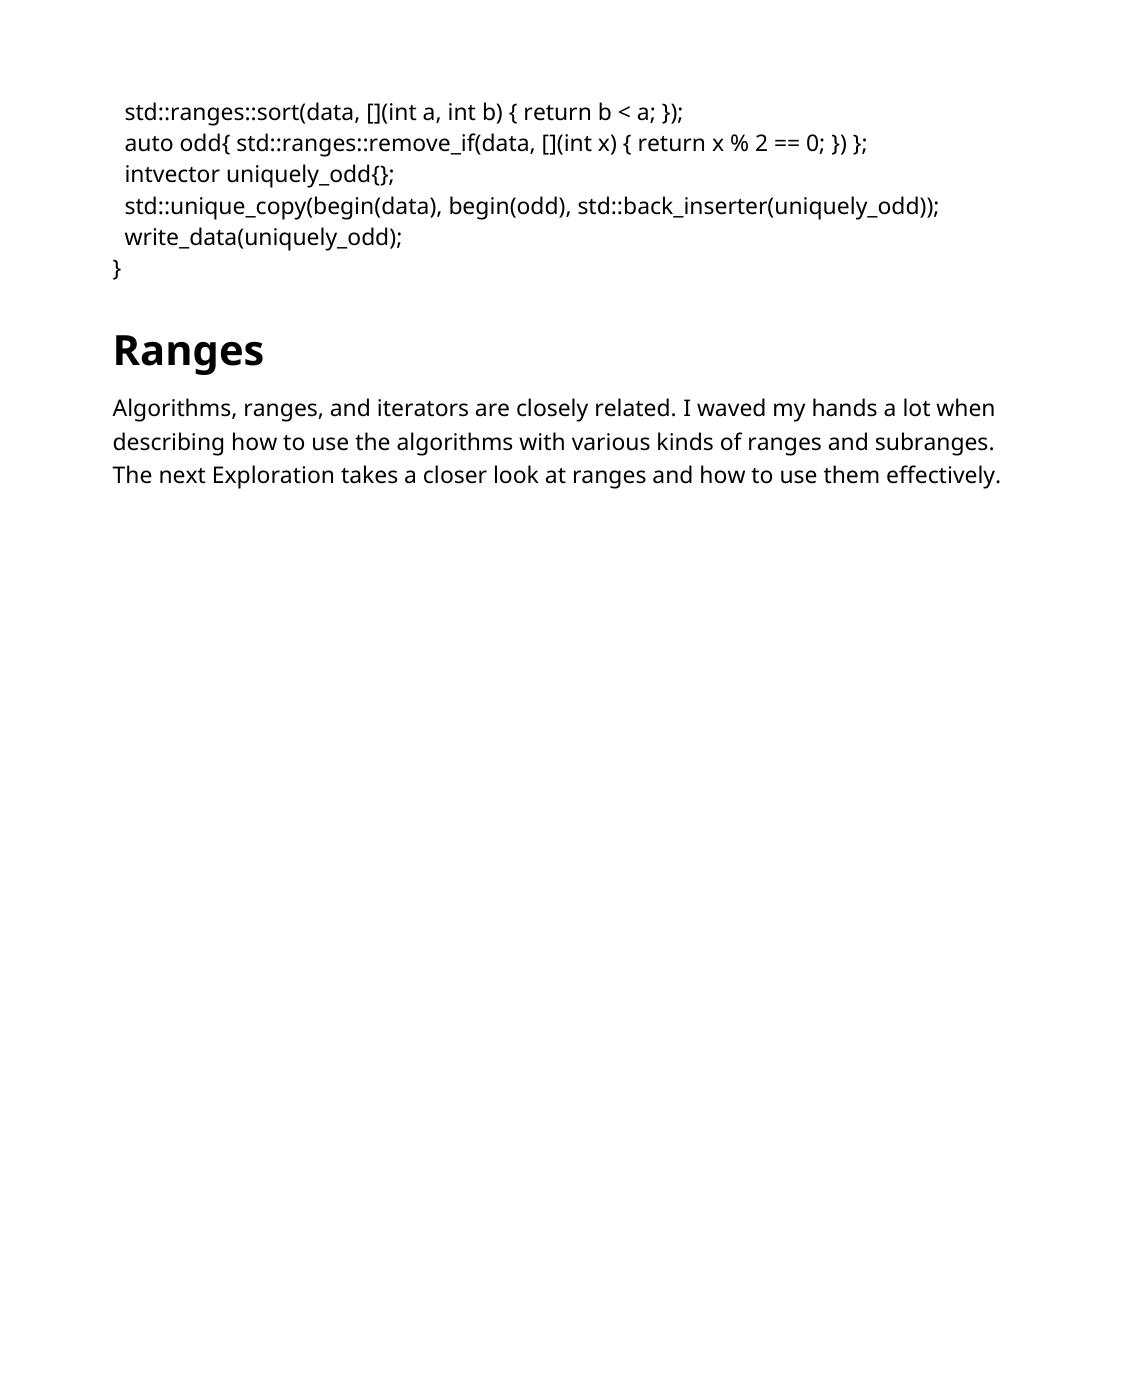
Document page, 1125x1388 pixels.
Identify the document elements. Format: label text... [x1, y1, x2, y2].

text write_data(uniquely_odd); [112, 221, 1012, 252]
text std::ranges::sort(data, [](int a, int b) { return b < a; }); [112, 96, 1012, 127]
text std::unique_copy(begin(data), begin(odd), std::back_inserter(uniquely_odd)); [112, 190, 1012, 221]
text intvector uniquely_odd{}; [112, 158, 1012, 190]
text Algorithms, ranges, and iterators are closely related. I waved my hands a lot when describing how to use the algorithms with various kinds of ranges and subranges. The next Exploration takes a closer look at ranges and how to use them effectively. [112, 390, 1012, 490]
text auto odd{ std::ranges::remove_if(data, [](int x) { return x % 2 == 0; }) }; [112, 127, 1012, 158]
subtitle Ranges [112, 321, 1012, 378]
text } [112, 252, 1012, 283]
